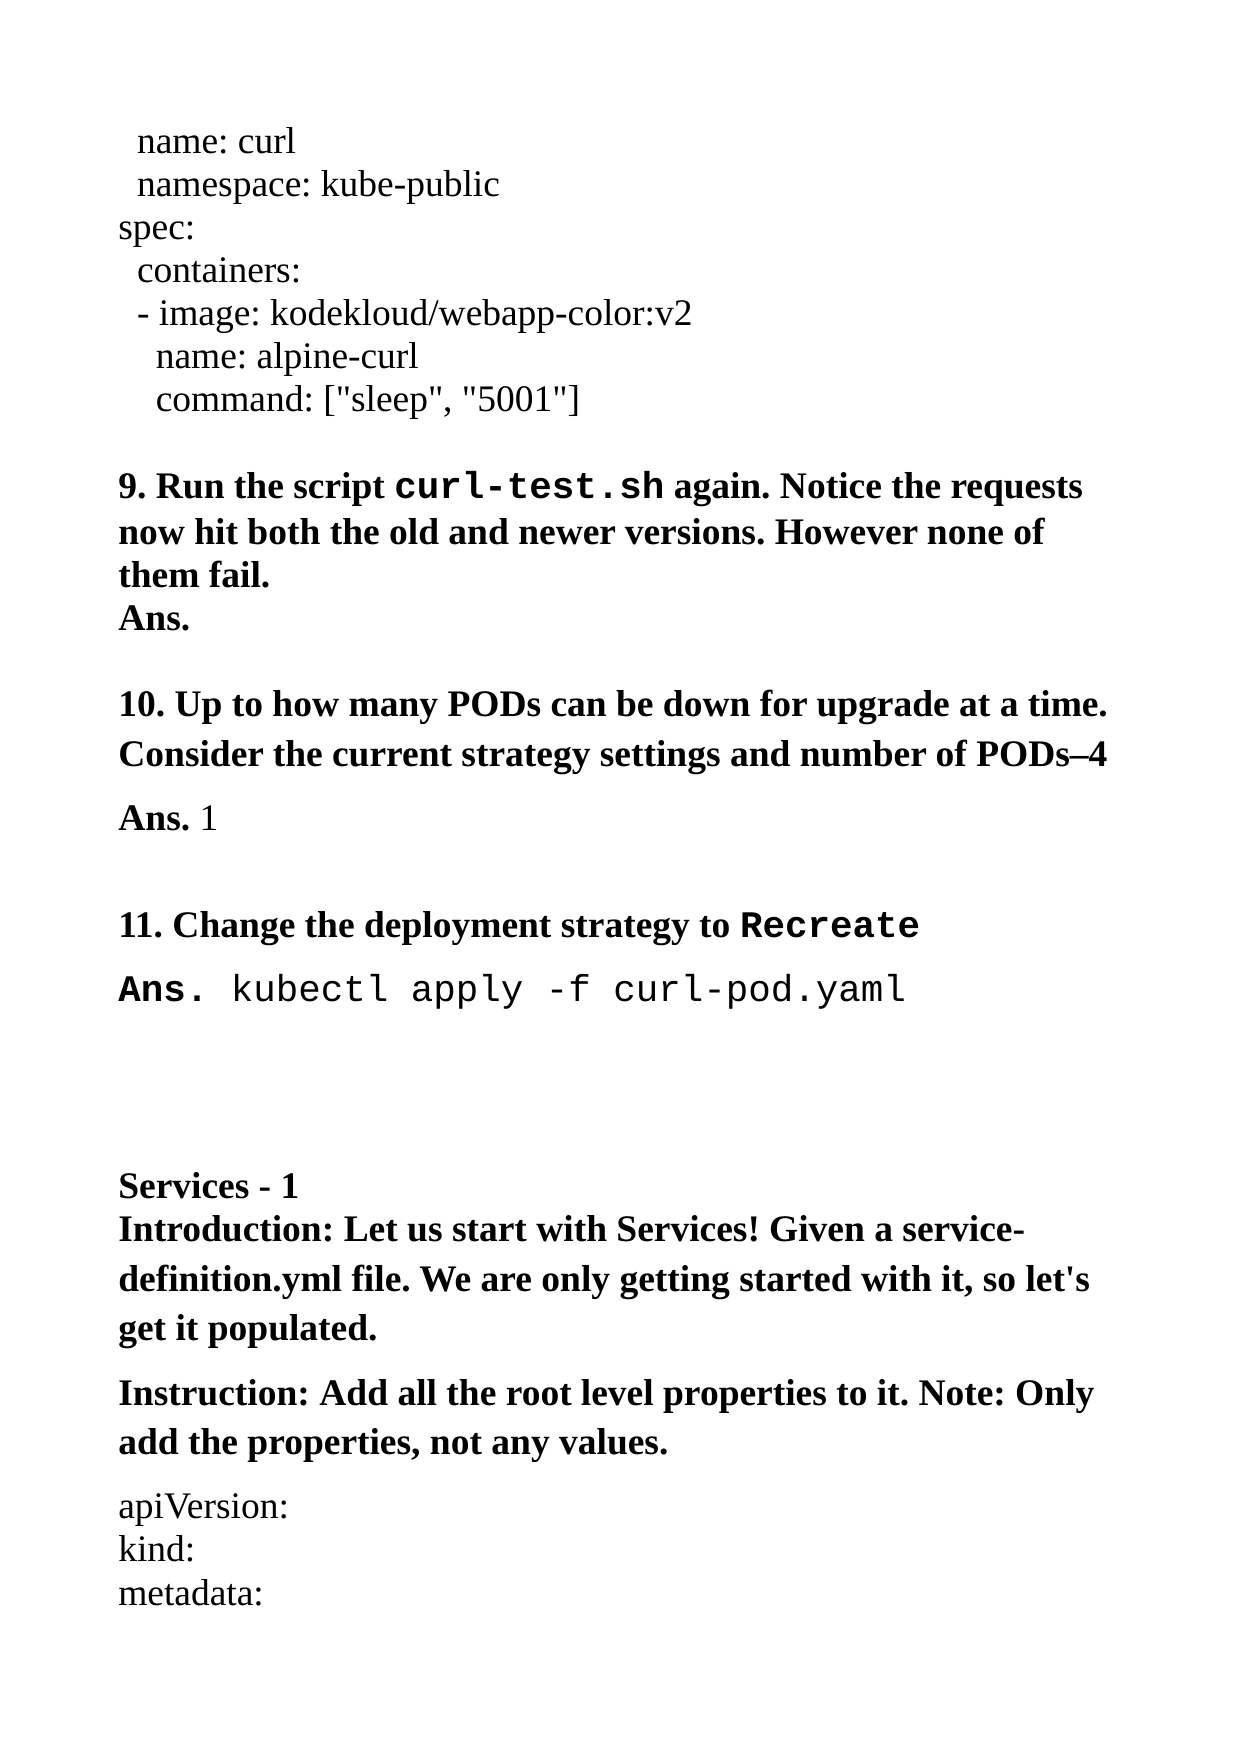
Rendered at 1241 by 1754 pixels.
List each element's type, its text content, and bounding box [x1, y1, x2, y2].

text kind: [118, 1527, 1122, 1570]
text 10. Up to how many PODs can be down for upgrade at a time. Consider the current strategy settings and number of PODs–4 [118, 682, 1122, 774]
text Ans. [118, 596, 1122, 639]
text metadata: [118, 1570, 1122, 1613]
text 11. Change the deployment strategy to Recreate [118, 903, 1122, 949]
text name: curl [118, 118, 1122, 161]
text namespace: kube-public [118, 161, 1122, 204]
text containers: [118, 247, 1122, 291]
text Services - 1 [118, 1163, 1122, 1207]
text Introduction: Let us start with Services! Given a service-definition.yml file. We are only getting started with it, so let's get it populated. [118, 1207, 1122, 1349]
text Ans. kubectl apply -f curl-pod.yaml [118, 971, 1122, 1013]
text 9. Run the script curl-test.sh again. Notice the requests now hit both the old and newer versions. However none of them fail. [118, 463, 1122, 596]
text Instruction: Add all the root level properties to it. Note: Only add the properties, not any values. [118, 1370, 1122, 1463]
text Ans. 1 [118, 796, 1122, 839]
text command: ["sleep", "5001"] [118, 377, 1122, 420]
text name: alpine-curl [118, 334, 1122, 377]
text apiVersion: [118, 1484, 1122, 1527]
text - image: kodekloud/webapp-color:v2 [118, 291, 1122, 334]
text spec: [118, 204, 1122, 247]
